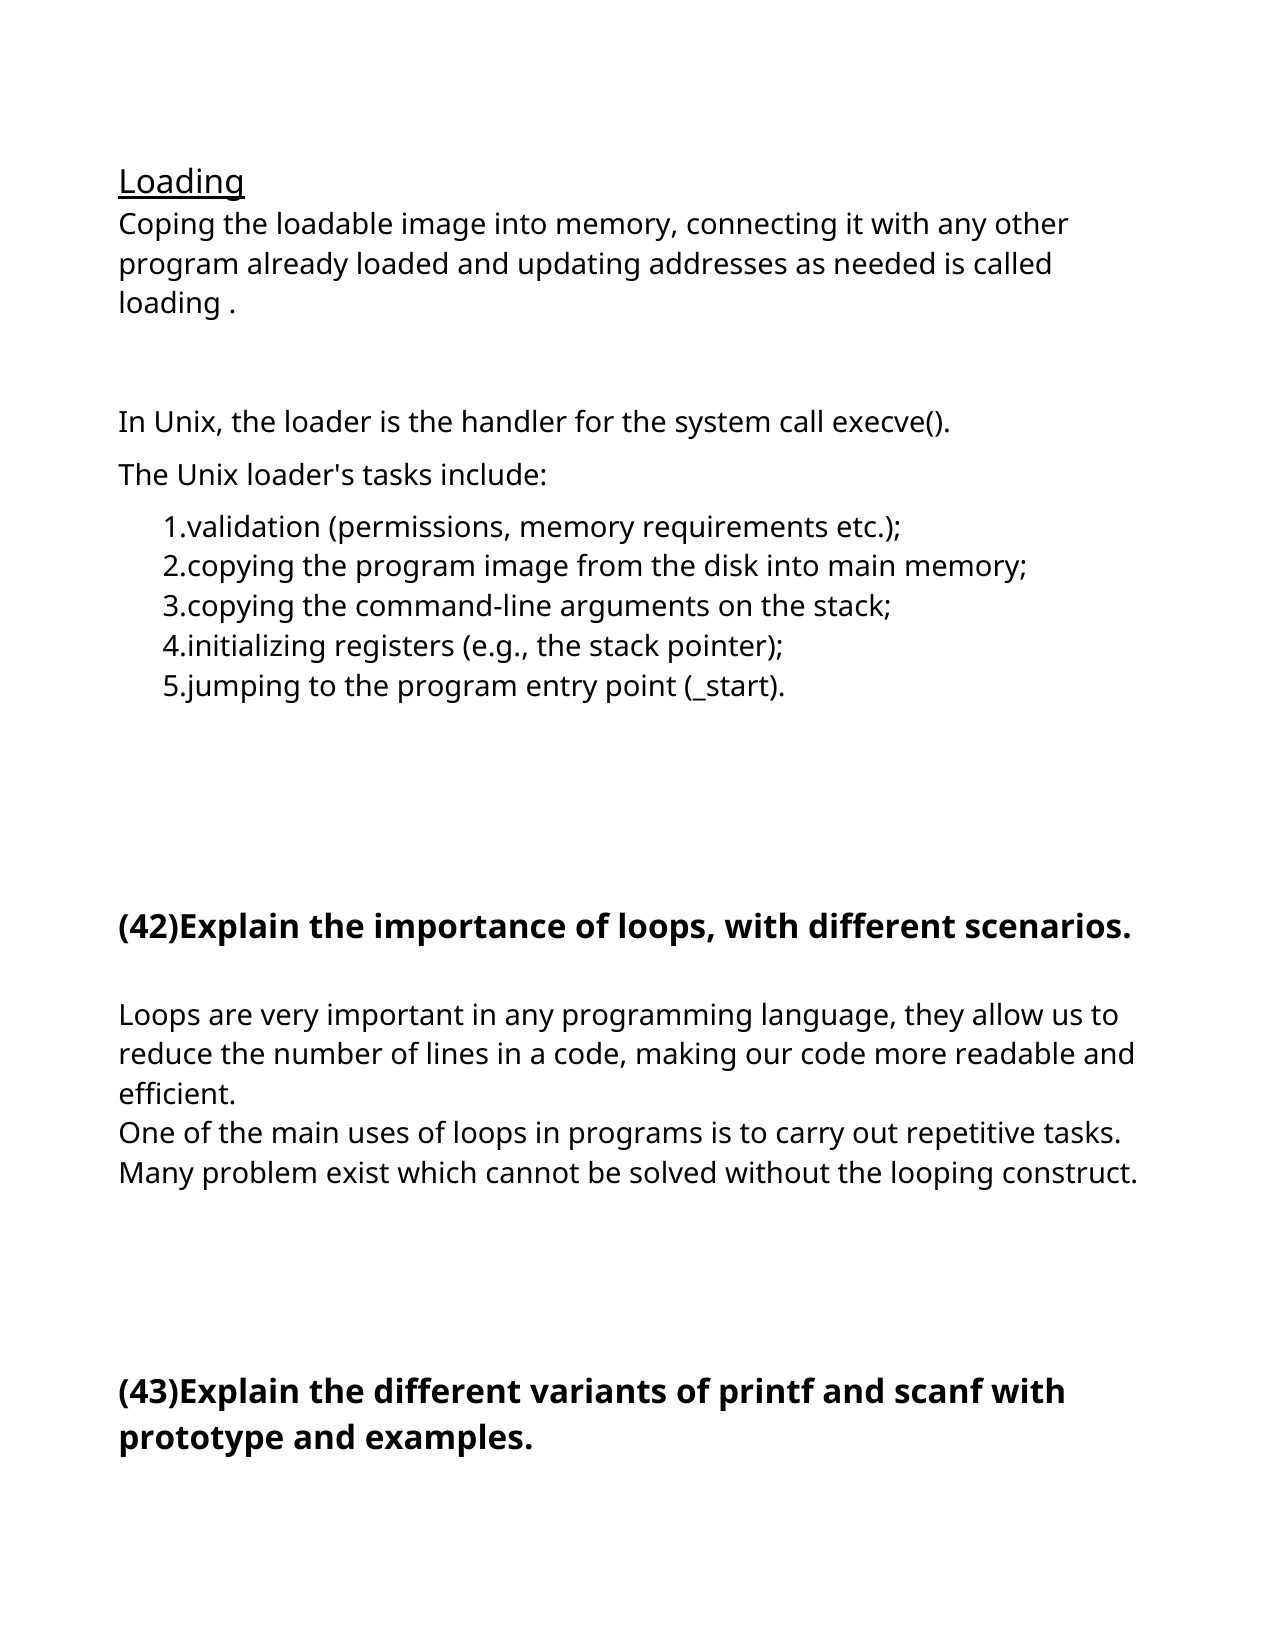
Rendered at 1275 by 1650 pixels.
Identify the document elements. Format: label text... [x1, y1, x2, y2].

text Loading [118, 158, 1157, 203]
text (43)Explain the different variants of printf and scanf with prototype and examples. [118, 1368, 1157, 1459]
text The Unix loader's tasks include: [118, 454, 1157, 493]
text In Unix, the loader is the handler for the system call execve(). [118, 402, 1157, 441]
text Coping the loadable image into memory, connecting it with any other program already loaded and updating addresses as needed is called loading . [118, 203, 1157, 322]
text Loops are very important in any programming language, they allow us to reduce the number of lines in a code, making our code more readable and efficient. [118, 994, 1157, 1113]
text (42)Explain the importance of loops, with different scenarios. [118, 903, 1157, 948]
text One of the main uses of loops in programs is to carry out repetitive tasks. [118, 1113, 1157, 1152]
list initializing registers (e.g., the stack pointer); [162, 625, 1157, 665]
list validation (permissions, memory requirements etc.); [162, 506, 1157, 546]
list copying the program image from the disk into main memory; [162, 546, 1157, 585]
list copying the command-line arguments on the stack; [162, 585, 1157, 625]
list jumping to the program entry point (_start). [162, 665, 1157, 704]
text Many problem exist which cannot be solved without the looping construct. [118, 1152, 1157, 1192]
